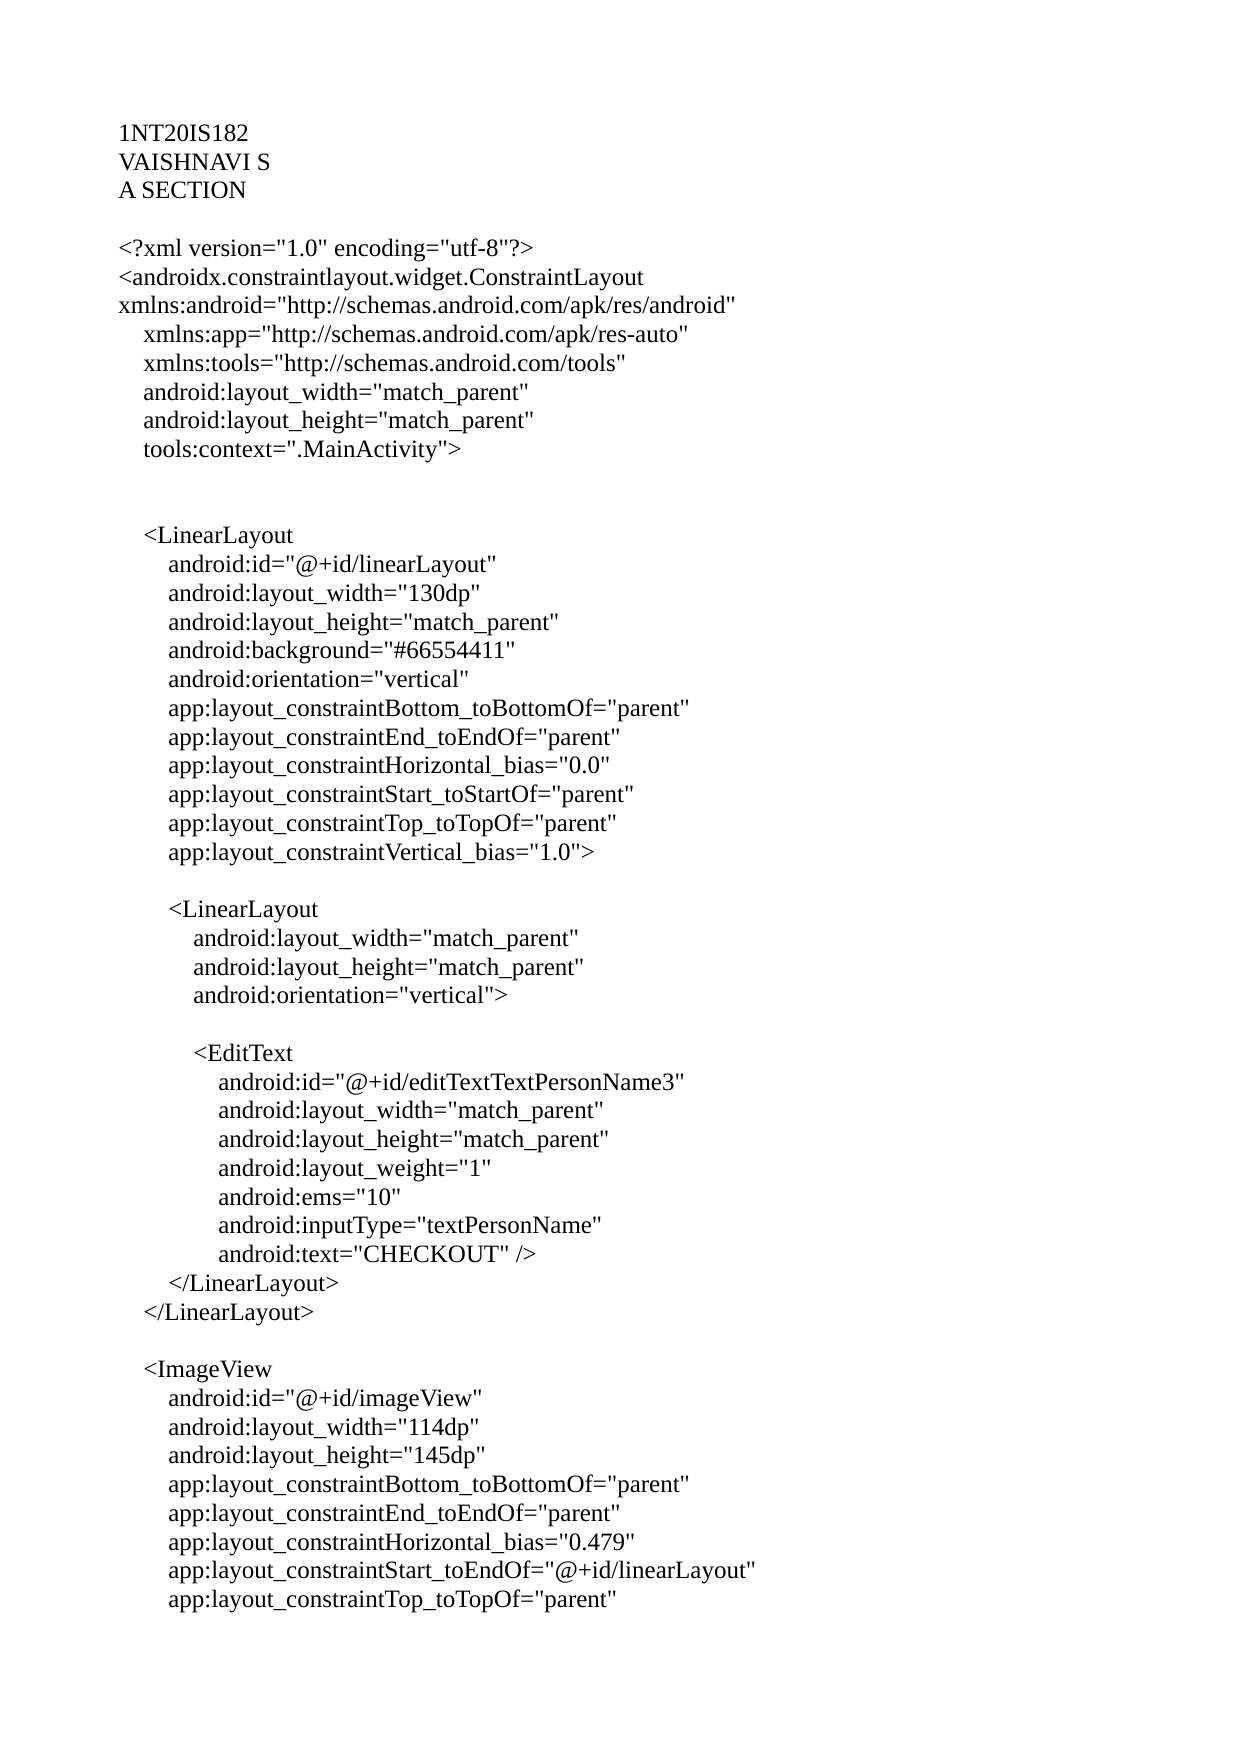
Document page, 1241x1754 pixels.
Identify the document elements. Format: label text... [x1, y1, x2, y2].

text VAISHNAVI S [118, 147, 1122, 176]
text A SECTION [118, 176, 1122, 204]
text 1NT20IS182 [118, 118, 1122, 147]
text <?xml version="1.0" encoding="utf-8"?> <androidx.constraintlayout.widget.ConstraintLayout xmlns:android="http://schemas.android.com/apk/res/android" xmlns:app="http://schemas.android.com/apk/res-auto" xmlns:tools="http://schemas.android.com/tools" android:layout_width="match_parent" android:layout_height="match_parent" tools:context=".MainActivity"> <LinearLayout android:id="@+id/linearLayout" android:layout_width="130dp" android:layout_height="match_parent" android:background="#66554411" android:orientation="vertical" app:layout_constraintBottom_toBottomOf="parent" app:layout_constraintEnd_toEndOf="parent" app:layout_constraintHorizontal_bias="0.0" app:layout_constraintStart_toStartOf="parent" app:layout_constraintTop_toTopOf="parent" app:layout_constraintVertical_bias="1.0"> <LinearLayout android:layout_width="match_parent" android:layout_height="match_parent" android:orientation="vertical"> <EditText android:id="@+id/editTextTextPersonName3" android:layout_width="match_parent" android:layout_height="match_parent" android:layout_weight="1" android:ems="10" android:inputType="textPersonName" android:text="CHECKOUT" /> </LinearLayout> </LinearLayout> <ImageView android:id="@+id/imageView" android:layout_width="114dp" android:layout_height="145dp" app:layout_constraintBottom_toBottomOf="parent" app:layout_constraintEnd_toEndOf="parent" app:layout_constraintHorizontal_bias="0.479" app:layout_constraintStart_toEndOf="@+id/linearLayout" app:layout_constraintTop_toTopOf="parent" [118, 233, 1122, 1613]
